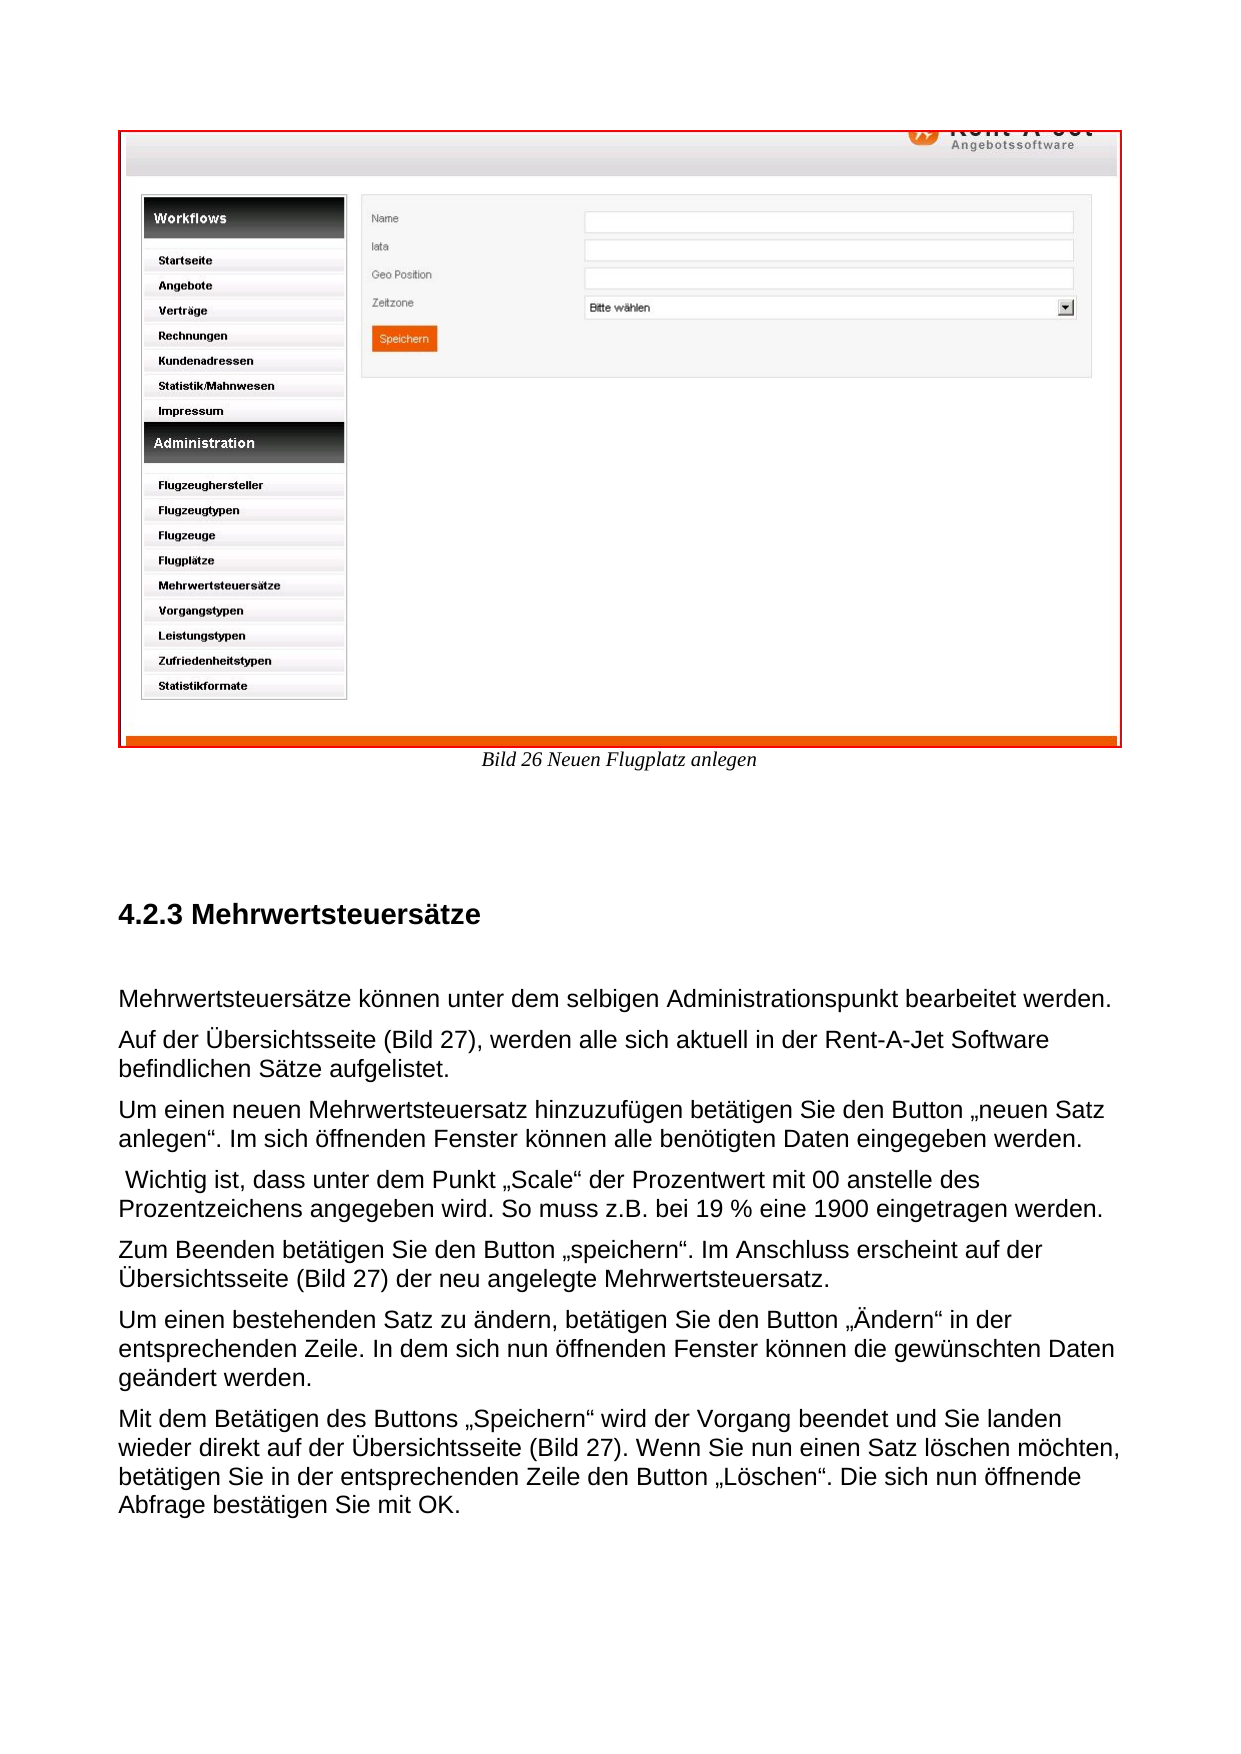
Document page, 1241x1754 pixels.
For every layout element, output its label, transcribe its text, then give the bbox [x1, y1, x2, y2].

picture [118, 130, 1122, 748]
text Mit dem Betätigen des Buttons „Speichern“ wird der Vorgang beendet und Sie landen wieder direkt auf der Übersichtsseite (Bild 27). Wenn Sie nun einen Satz löschen möchten, betätigen Sie in der entsprechenden Zeile den Button „Löschen“. Die sich nun öffnende Abfrage bestätigen Sie mit OK. [118, 1404, 1122, 1519]
text Zum Beenden betätigen Sie den Button „speichern“. Im Anschluss erscheint auf der Übersichtsseite (Bild 27) der neu angelegte Mehrwertsteuersatz. [118, 1235, 1122, 1293]
text Wichtig ist, dass unter dem Punkt „Scale“ der Prozentwert mit 00 anstelle des Prozentzeichens angegeben wird. So muss z.B. bei 19 % eine 1900 eingetragen werden. [118, 1165, 1122, 1223]
text Bild 26 Neuen Flugplatz anlegen [118, 748, 1122, 771]
text Auf der Übersichtsseite (Bild 27), werden alle sich aktuell in der Rent-A-Jet Software befindlichen Sätze aufgelistet. [118, 1025, 1122, 1083]
text Mehrwertsteuersätze können unter dem selbigen Administrationspunkt bearbeitet werden. [118, 984, 1122, 1013]
text Um einen neuen Mehrwertsteuersatz hinzuzufügen betätigen Sie den Button „neuen Satz anlegen“. Im sich öffnenden Fenster können alle benötigten Daten eingegeben werden. [118, 1095, 1122, 1153]
subtitle 4.2.3 Mehrwertsteuersätze [118, 897, 1122, 930]
text Um einen bestehenden Satz zu ändern, betätigen Sie den Button „Ändern“ in der entsprechenden Zeile. In dem sich nun öffnenden Fenster können die gewünschten Daten geändert werden. [118, 1305, 1122, 1392]
